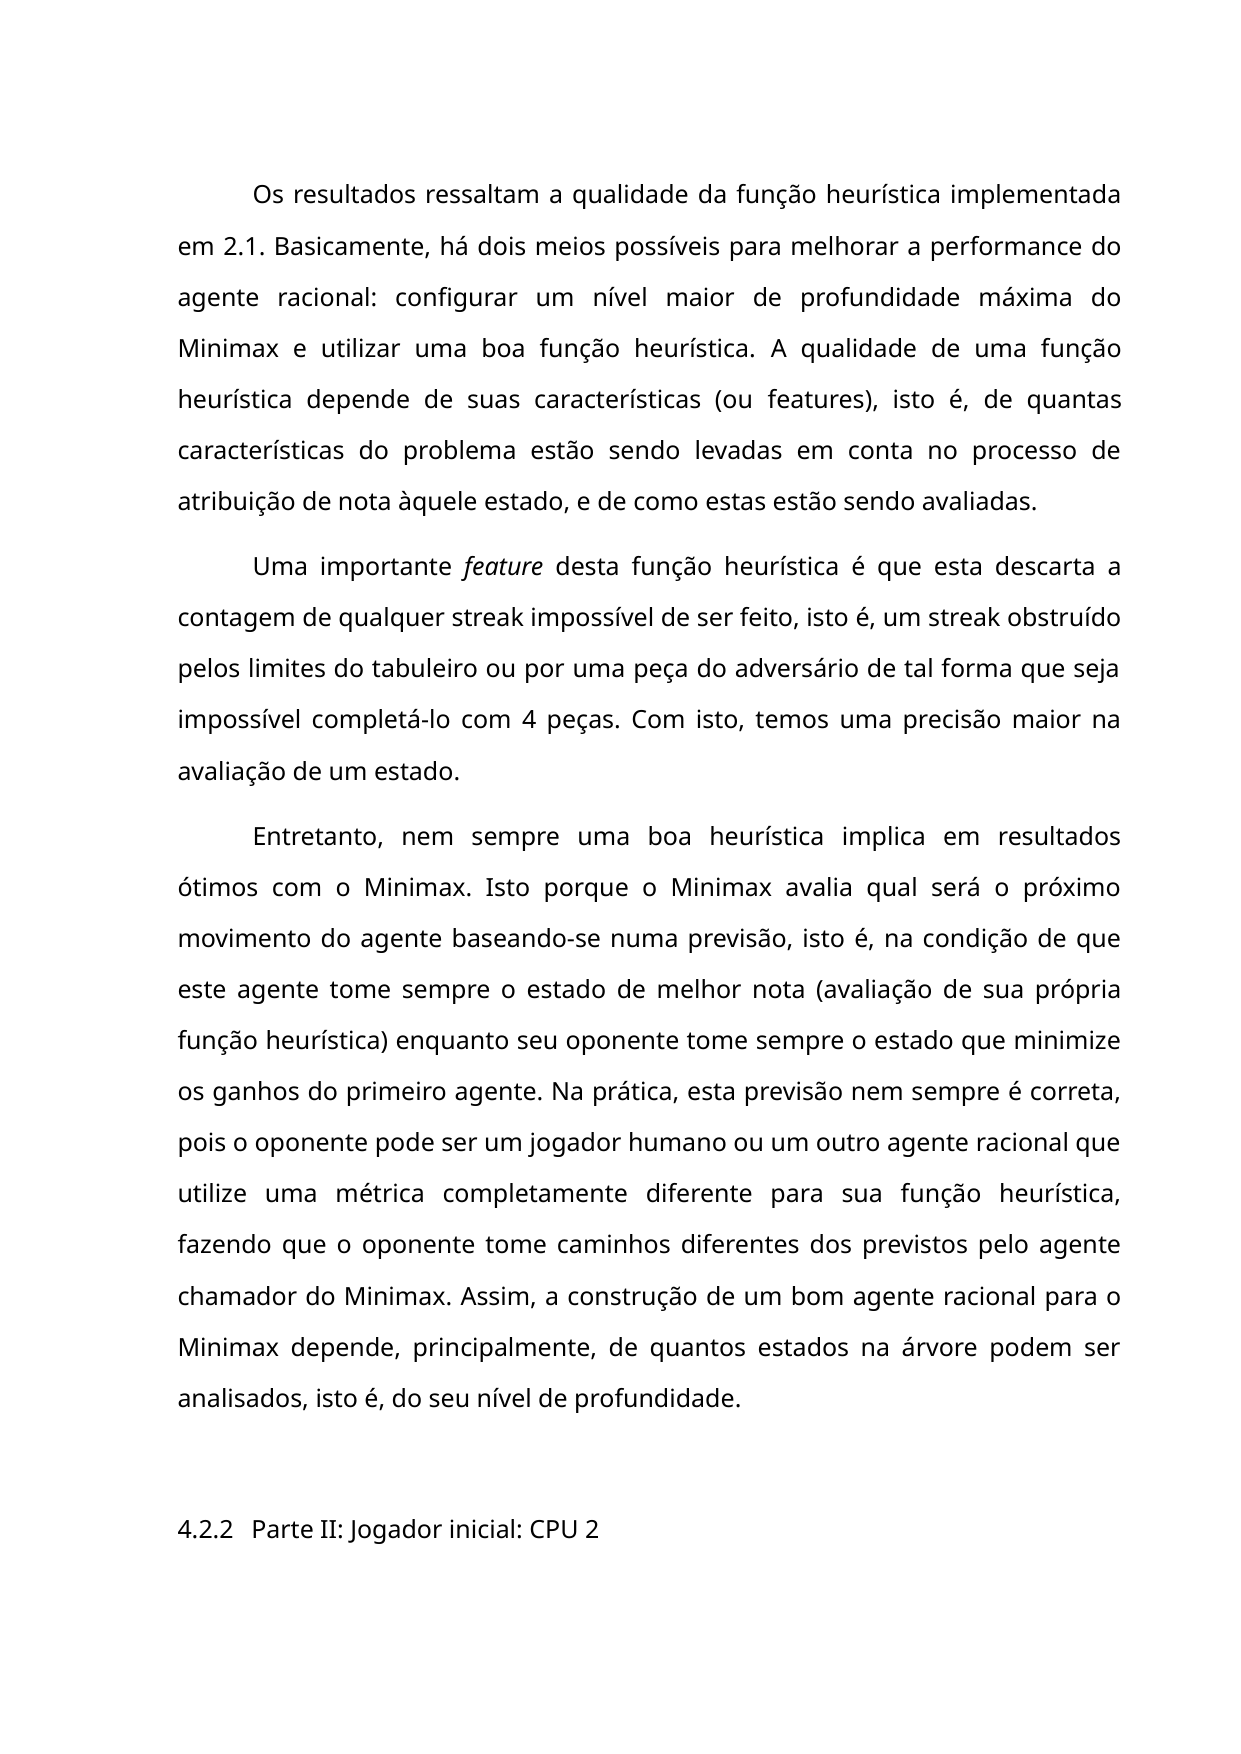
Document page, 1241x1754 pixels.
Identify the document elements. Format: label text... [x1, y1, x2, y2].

text Uma importante feature desta função heurística é que esta descarta a contagem de qualquer streak impossível de ser feito, isto é, um streak obstruído pelos limites do tabuleiro ou por uma peça do adversário de tal forma que seja impossível completá-lo com 4 peças. Com isto, temos uma precisão maior na avaliação de um estado. [177, 549, 1122, 787]
text Os resultados ressaltam a qualidade da função heurística implementada em 2.1. Basicamente, há dois meios possíveis para melhorar a performance do agente racional: configurar um nível maior de profundidade máxima do Minimax e utilizar uma boa função heurística. A qualidade de uma função heurística depende de suas características (ou features), isto é, de quantas características do problema estão sendo levadas em conta no processo de atribuição de nota àquele estado, e de como estas estão sendo avaliadas. [177, 177, 1122, 517]
text Entretanto, nem sempre uma boa heurística implica em resultados ótimos com o Minimax. Isto porque o Minimax avalia qual será o próximo movimento do agente baseando-se numa previsão, isto é, na condição de que este agente tome sempre o estado de melhor nota (avaliação de sua própria função heurística) enquanto seu oponente tome sempre o estado que minimize os ganhos do primeiro agente. Na prática, esta previsão nem sempre é correta, pois o oponente pode ser um jogador humano ou um outro agente racional que utilize uma métrica completamente diferente para sua função heurística, fazendo que o oponente tome caminhos diferentes dos previstos pelo agente chamador do Minimax. Assim, a construção de um bom agente racional para o Minimax depende, principalmente, de quantos estados na árvore podem ser analisados, isto é, do seu nível de profundidade. [177, 819, 1122, 1414]
subtitle Parte II: Jogador inicial: CPU 2 [177, 1512, 1122, 1546]
